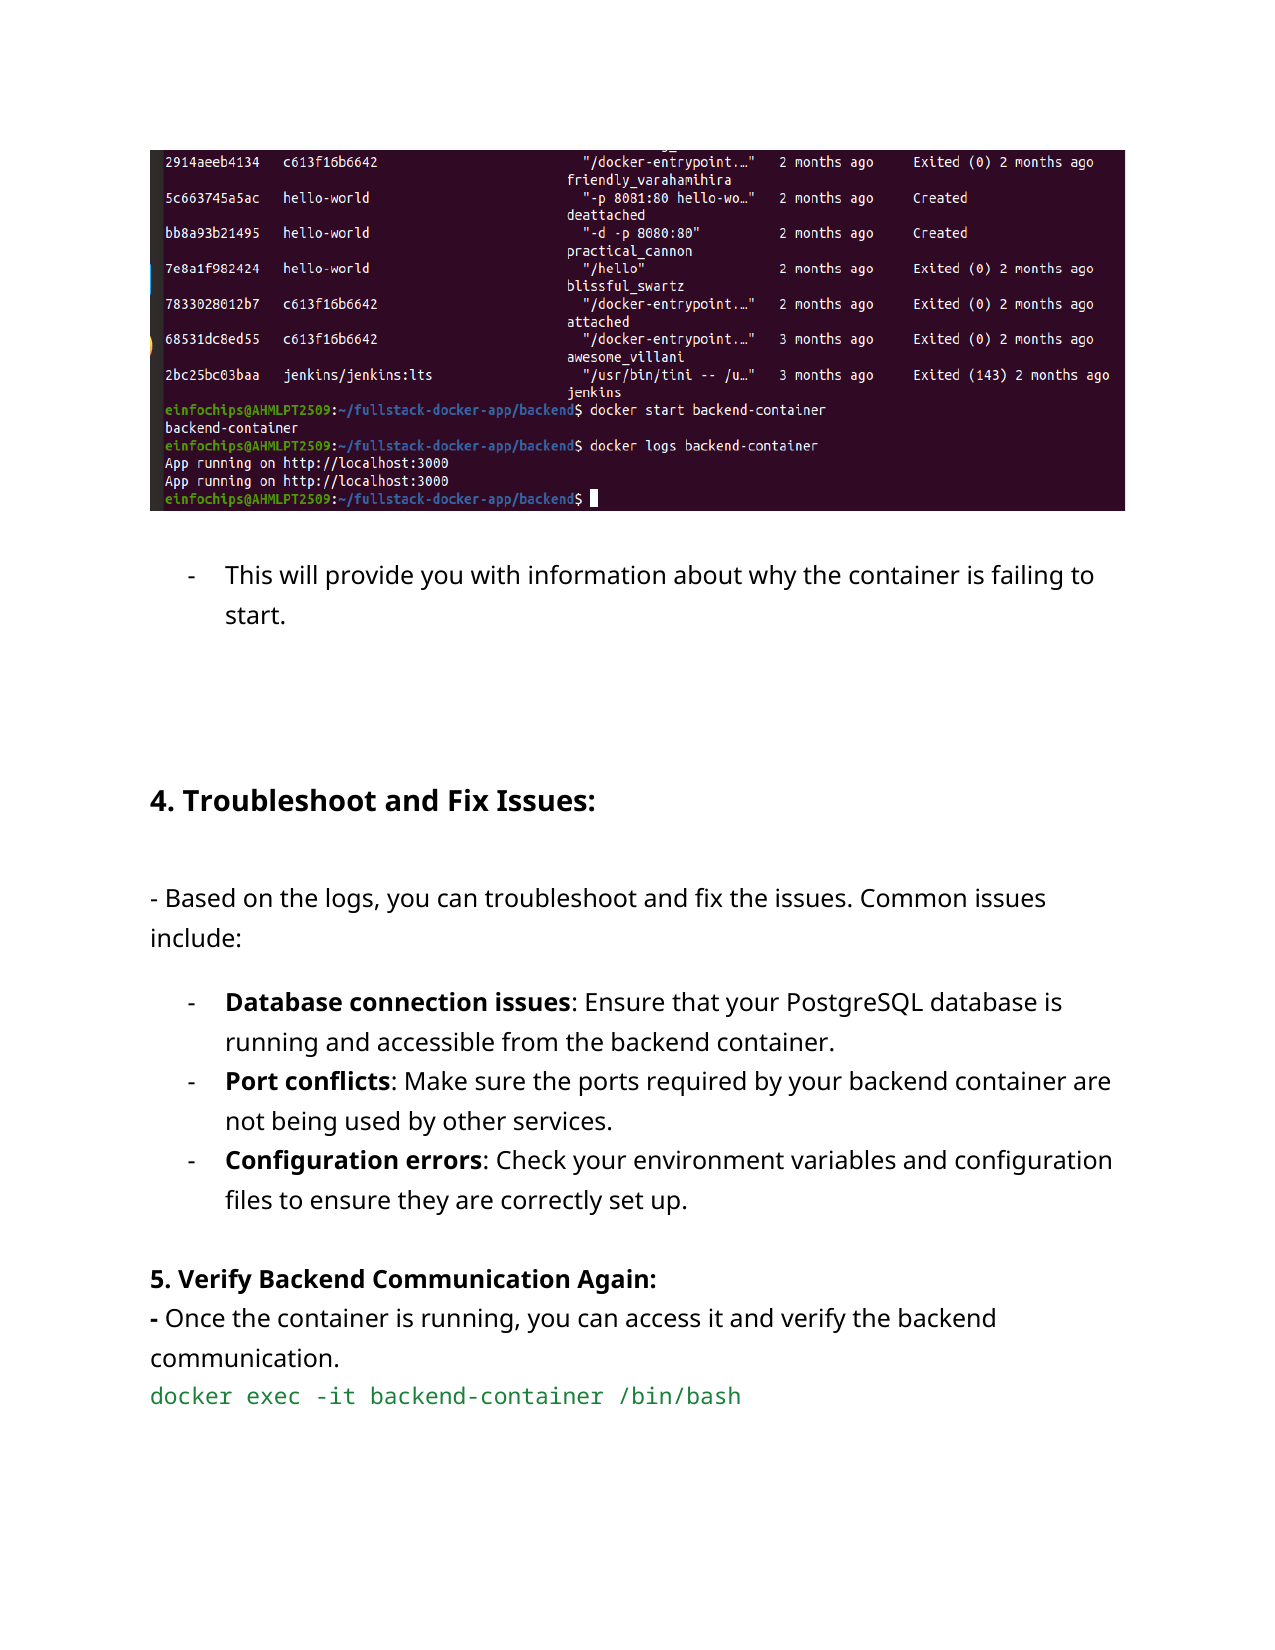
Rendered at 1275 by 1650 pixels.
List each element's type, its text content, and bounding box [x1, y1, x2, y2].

subtitle 4. Troubleshoot and Fix Issues: [150, 781, 1125, 820]
text docker exec -it backend-container /bin/bash [150, 1380, 1125, 1411]
list Database connection issues: Ensure that your PostgreSQL database is running and accessible from the backend container. [187, 985, 1125, 1058]
list This will provide you with information about why the container is failing to start. [187, 558, 1125, 632]
text 5. Verify Backend Communication Again: [150, 1261, 1125, 1295]
list Port conflicts: Make sure the ports required by your backend container are not being used by other services. [187, 1064, 1125, 1137]
text - Once the container is running, you can access it and verify the backend communication. [150, 1301, 1125, 1374]
list Configuration errors: Check your environment variables and configuration files to ensure they are correctly set up. [187, 1143, 1125, 1216]
text - Based on the logs, you can troubleshoot and fix the issues. Common issues include: [150, 881, 1125, 954]
